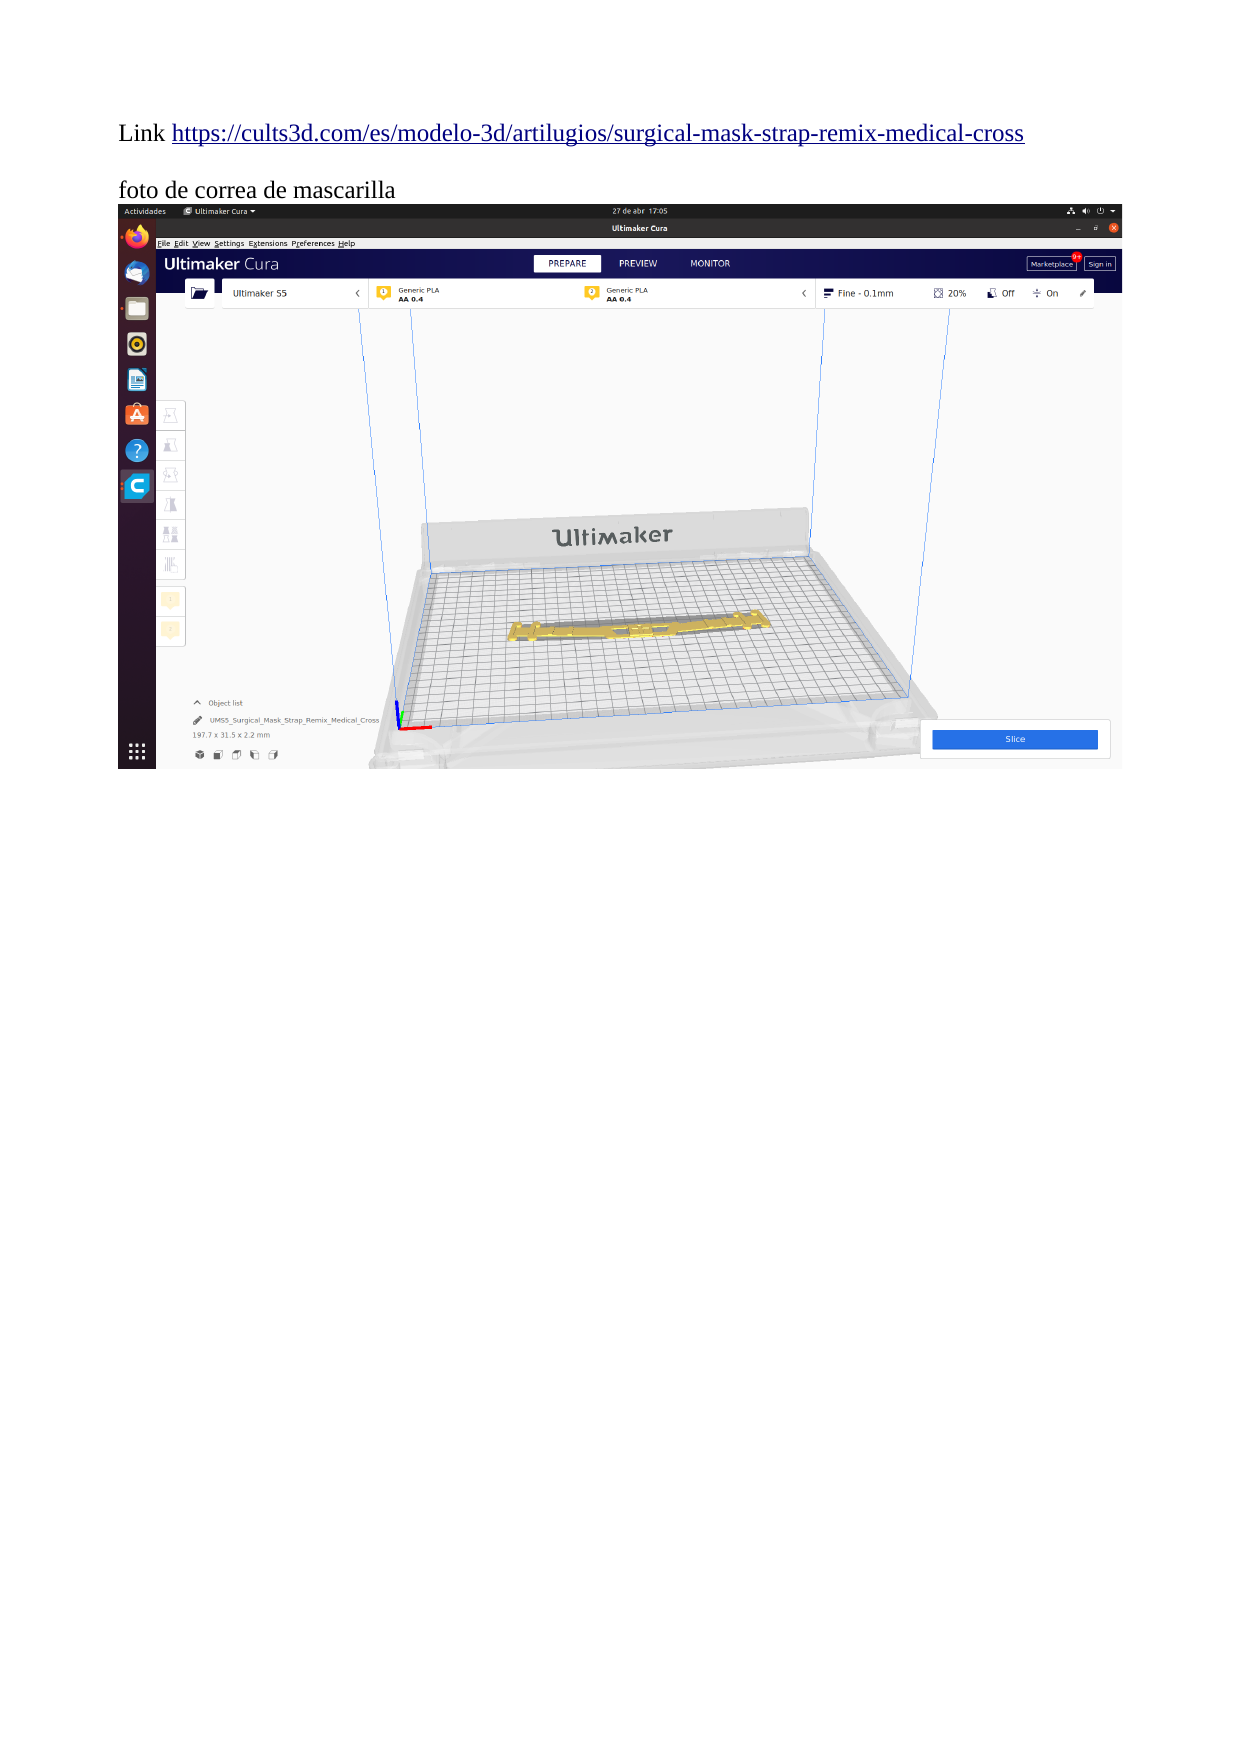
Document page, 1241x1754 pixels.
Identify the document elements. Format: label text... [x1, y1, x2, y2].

picture [118, 204, 1123, 769]
text foto de correa de mascarilla [118, 176, 1122, 204]
text Link https://cults3d.com/es/modelo-3d/artilugios/surgical-mask-strap-remix-medical-cross [118, 118, 1122, 147]
